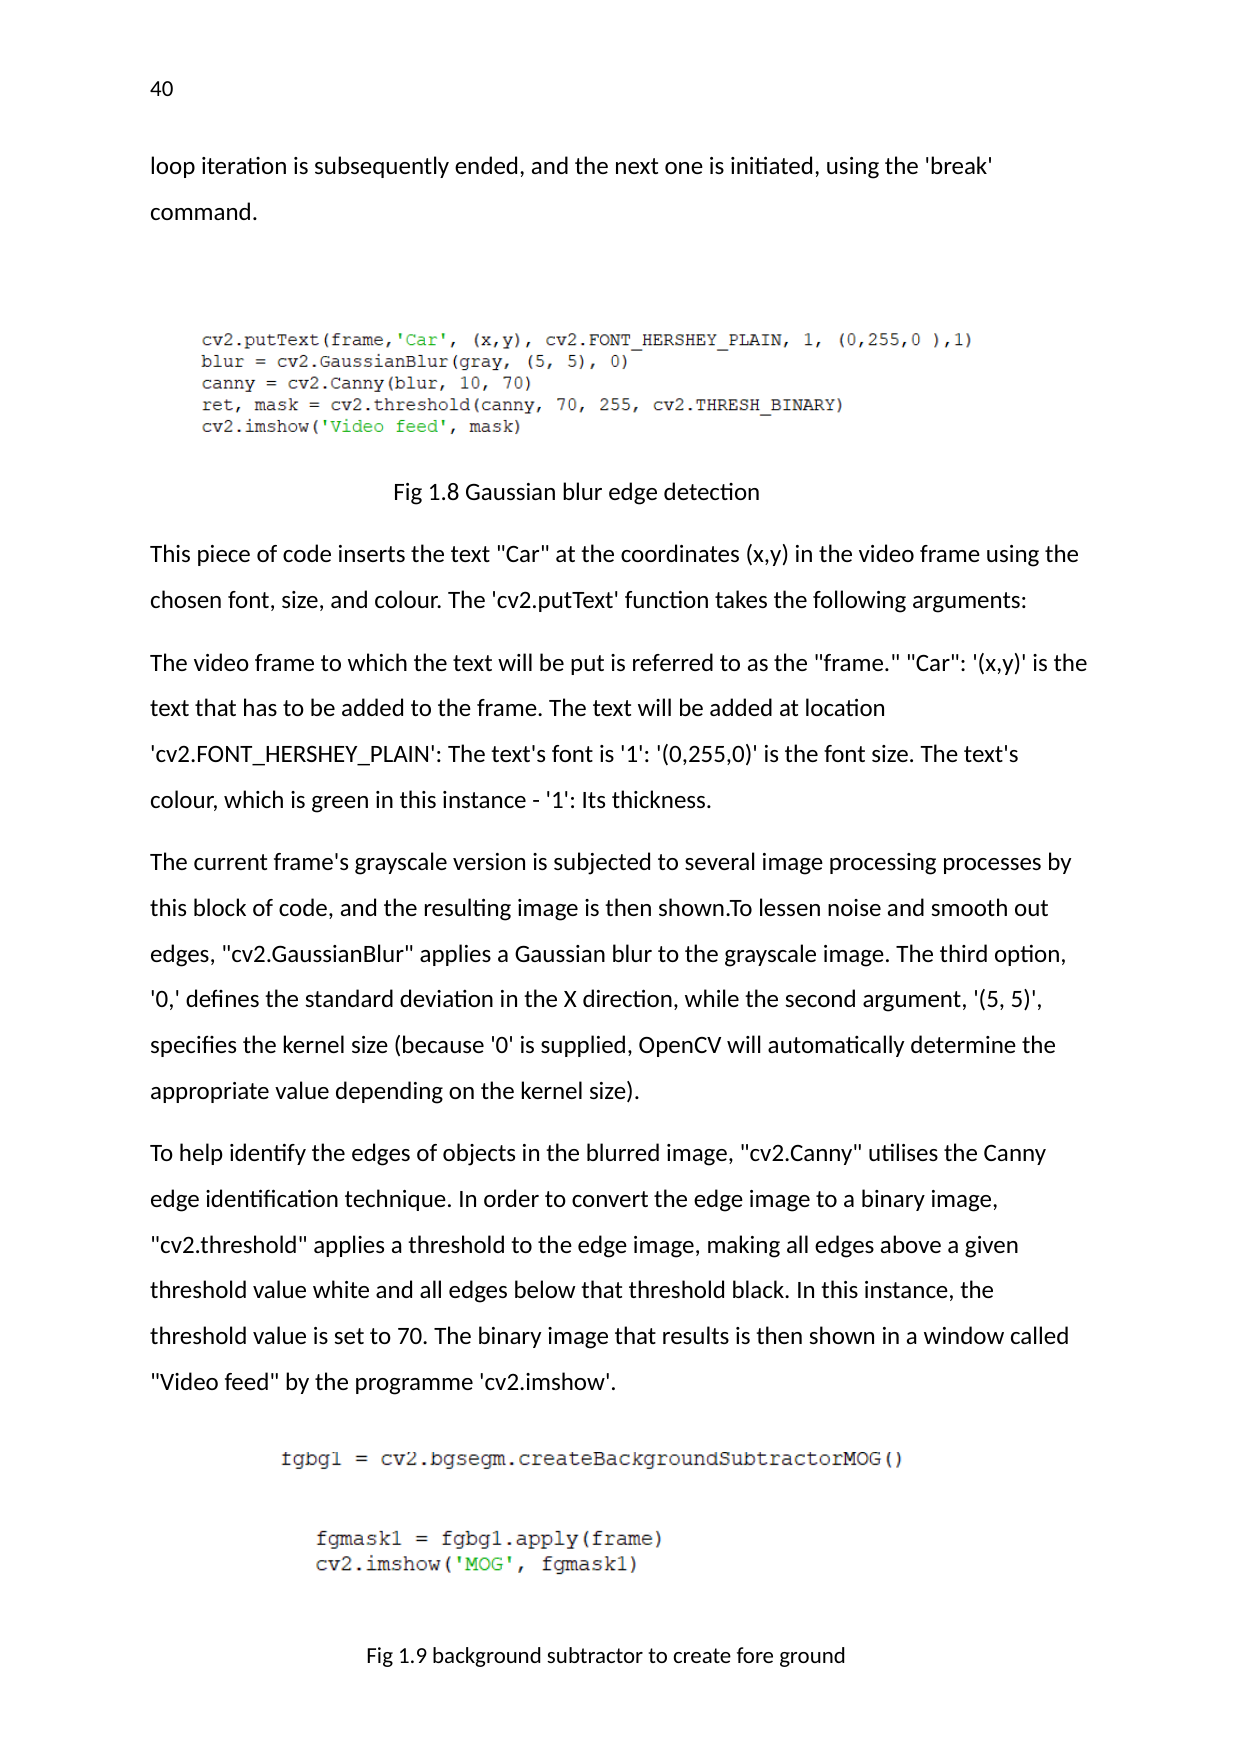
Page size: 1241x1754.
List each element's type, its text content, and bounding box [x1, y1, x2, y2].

text Fig 1.9 background subtractor to create fore ground [150, 1641, 1090, 1669]
text Fig 1.8 Gaussian blur edge detection [150, 476, 1090, 507]
text loop iteration is subsequently ended, and the next one is initiated, using the 'break' command. [150, 150, 1090, 226]
text To help identify the edges of objects in the blurred image, "cv2.Canny" utilises the Canny edge identification technique. In order to convert the edge image to a binary image, "cv2.threshold" applies a threshold to the edge image, making all edges above a given threshold value white and all edges below that threshold black. In this instance, the threshold value is set to 70. The binary image that results is then shown in a window called "Video feed" by the programme 'cv2.imshow'. [150, 1137, 1090, 1396]
text The current frame's grayscale version is subjected to several image processing processes by this block of code, and the resulting image is then shown.To lessen noise and smooth out edges, "cv2.GaussianBlur" applies a Gaussian blur to the grayscale image. The third option, '0,' defines the standard deviation in the X direction, while the second argument, '(5, 5)', specifies the kernel size (because '0' is supplied, OpenCV will automatically determine the appropriate value depending on the kernel size). [150, 846, 1090, 1105]
text This piece of code inserts the text "Car" at the coordinates (x,y) in the video frame using the chosen font, size, and colour. The 'cv2.putText' function takes the following arguments: [150, 538, 1090, 615]
text The video frame to which the text will be put is referred to as the "frame." "Car": '(x,y)' is the text that has to be added to the frame. The text will be added at location 'cv2.FONT_HERSHEY_PLAIN': The text's font is '1': '(0,255,0)' is the font size. The text's colour, which is green in this instance - '1': Its thickness. [150, 647, 1090, 814]
